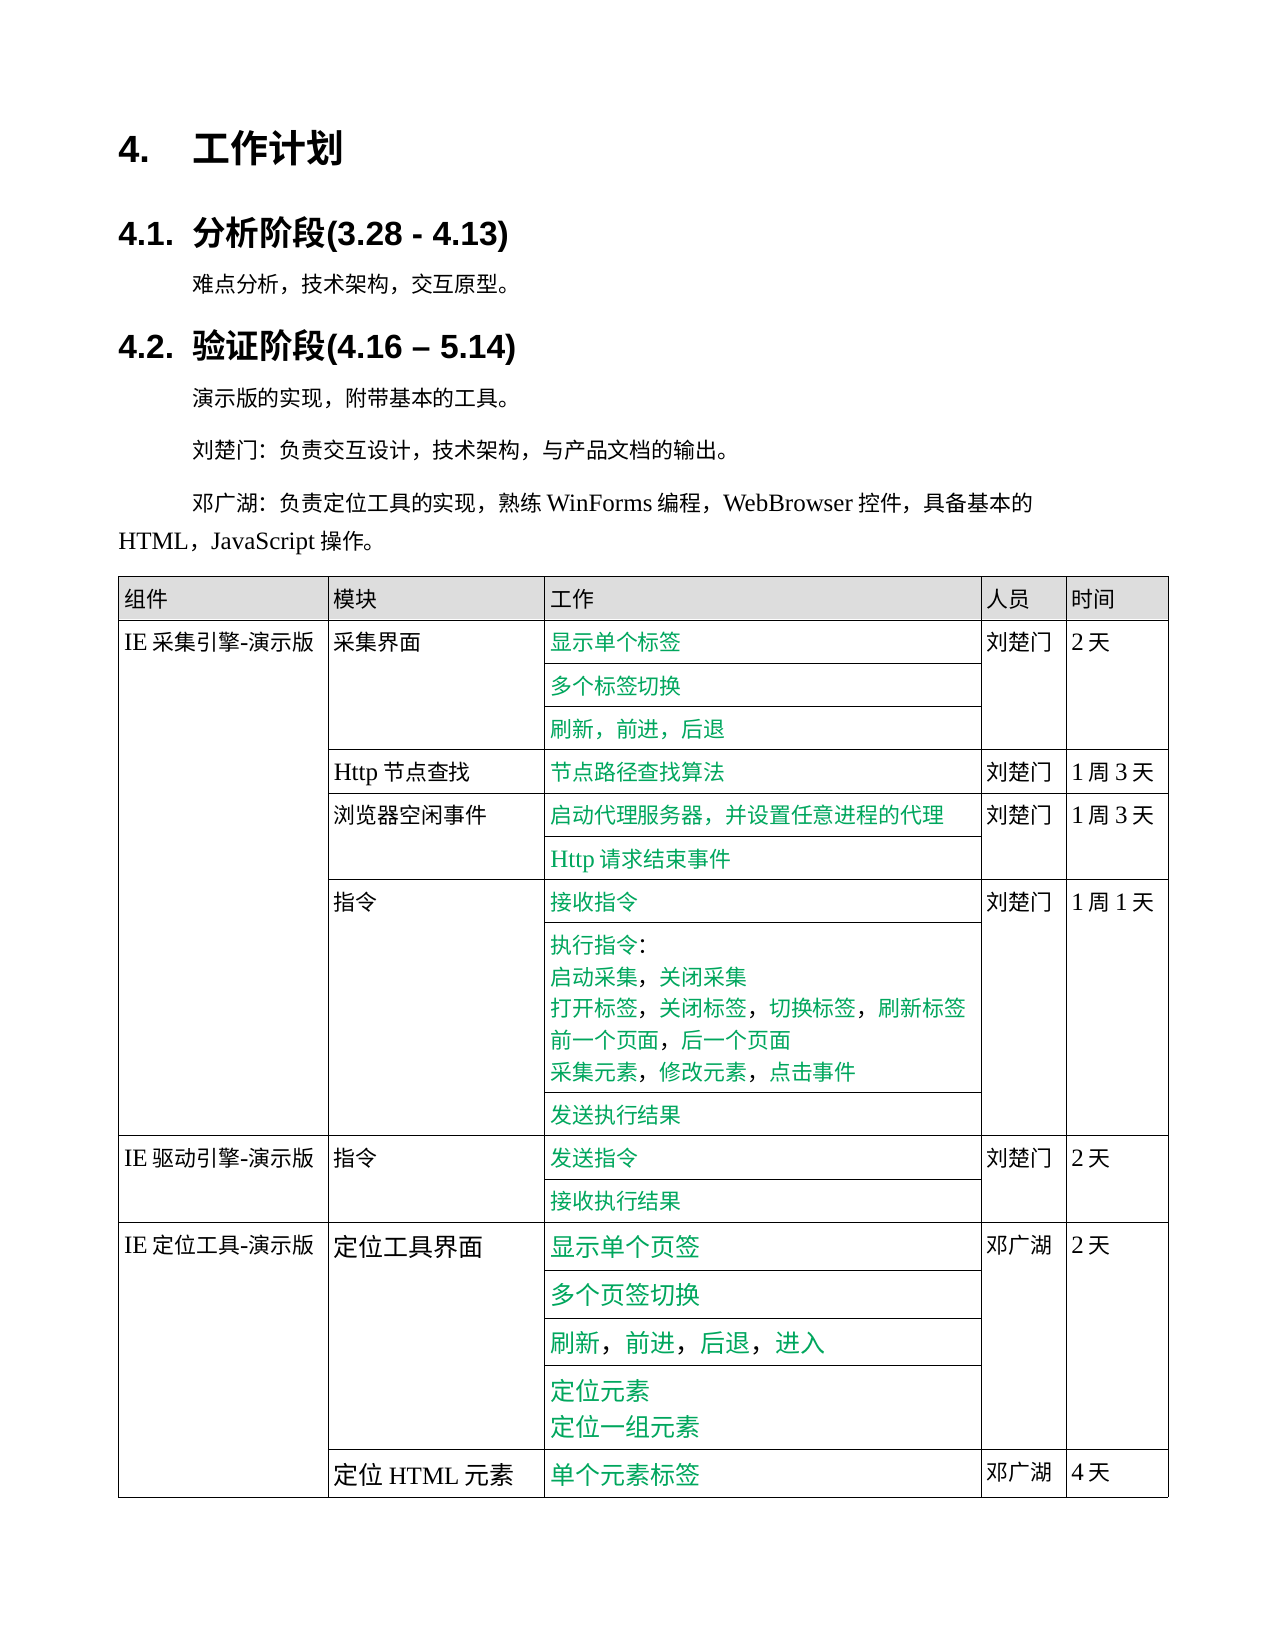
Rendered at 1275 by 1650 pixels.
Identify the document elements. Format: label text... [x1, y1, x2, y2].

table_cell 刘楚门 [982, 621, 1066, 749]
text 刘楚门：负责交互设计，技术架构，与产品文档的输出。 [118, 433, 1168, 465]
table_header 组件 [119, 577, 328, 619]
table_cell 刷新，前进，后退，进入 [545, 1319, 981, 1365]
subtitle 分析阶段(3.28 - 4.13) [118, 206, 1168, 255]
table_cell Http节点查找 [329, 750, 544, 792]
subtitle 验证阶段(4.16 – 5.14) [118, 320, 1168, 368]
table_cell 指令 [329, 1136, 544, 1222]
subtitle 工作计划 [118, 118, 1168, 173]
table_cell 启动代理服务器，并设置任意进程的代理 [545, 794, 981, 836]
table_cell 2天 [1067, 621, 1168, 749]
table_cell 1周1天 [1067, 880, 1168, 1135]
table_cell 2天 [1067, 1223, 1168, 1449]
table_cell 指令 [329, 880, 544, 1135]
table_cell Http请求结束事件 [545, 837, 981, 879]
text 邓广湖：负责定位工具的实现，熟练WinForms编程，WebBrowser控件，具备基本的HTML，JavaScript操作。 [118, 486, 1168, 556]
table_cell 浏览器空闲事件 [329, 794, 544, 879]
table_cell 接收指令 [545, 880, 981, 922]
table_cell 邓广湖 [982, 1223, 1066, 1449]
table_cell 执行指令： 启动采集，关闭采集 打开标签，关闭标签，切换标签，刷新标签 前一个页面，后一个页面 采集元素，修改元素，点击事件 [545, 923, 981, 1092]
table_cell 刷新，前进，后退 [545, 707, 981, 749]
table_cell 接收执行结果 [545, 1180, 981, 1222]
table_cell 发送指令 [545, 1136, 981, 1178]
table_cell 发送执行结果 [545, 1093, 981, 1135]
table_header 时间 [1067, 577, 1168, 619]
table_cell 4天 [1067, 1450, 1168, 1497]
text 难点分析，技术架构，交互原型。 [118, 267, 1168, 299]
table_cell 刘楚门 [982, 794, 1066, 879]
table_header 工作 [545, 577, 981, 619]
table_cell 定位HTML元素 [329, 1450, 544, 1497]
table_cell 邓广湖 [982, 1450, 1066, 1497]
table_cell 定位工具界面 [329, 1223, 544, 1449]
table_cell 1周3天 [1067, 750, 1168, 792]
table_cell 刘楚门 [982, 750, 1066, 792]
table_cell 定位元素 定位一组元素 [545, 1366, 981, 1449]
table_cell 节点路径查找算法 [545, 750, 981, 792]
table_cell 显示单个页签 [545, 1223, 981, 1269]
text 演示版的实现，附带基本的工具。 [118, 381, 1168, 413]
table_cell 刘楚门 [982, 880, 1066, 1135]
table_cell IE采集引擎-演示版 [119, 621, 328, 1135]
table_cell 2天 [1067, 1136, 1168, 1222]
table_header 人员 [982, 577, 1066, 619]
table_cell 刘楚门 [982, 1136, 1066, 1222]
table_cell IE驱动引擎-演示版 [119, 1136, 328, 1222]
table_cell 单个元素标签 [545, 1450, 981, 1497]
table_cell 显示单个标签 [545, 621, 981, 663]
table_cell 1周3天 [1067, 794, 1168, 879]
table_cell 多个标签切换 [545, 664, 981, 706]
table_cell IE定位工具-演示版 [119, 1223, 328, 1497]
table_header 模块 [329, 577, 544, 619]
table_cell 多个页签切换 [545, 1271, 981, 1317]
table_cell 采集界面 [329, 621, 544, 749]
